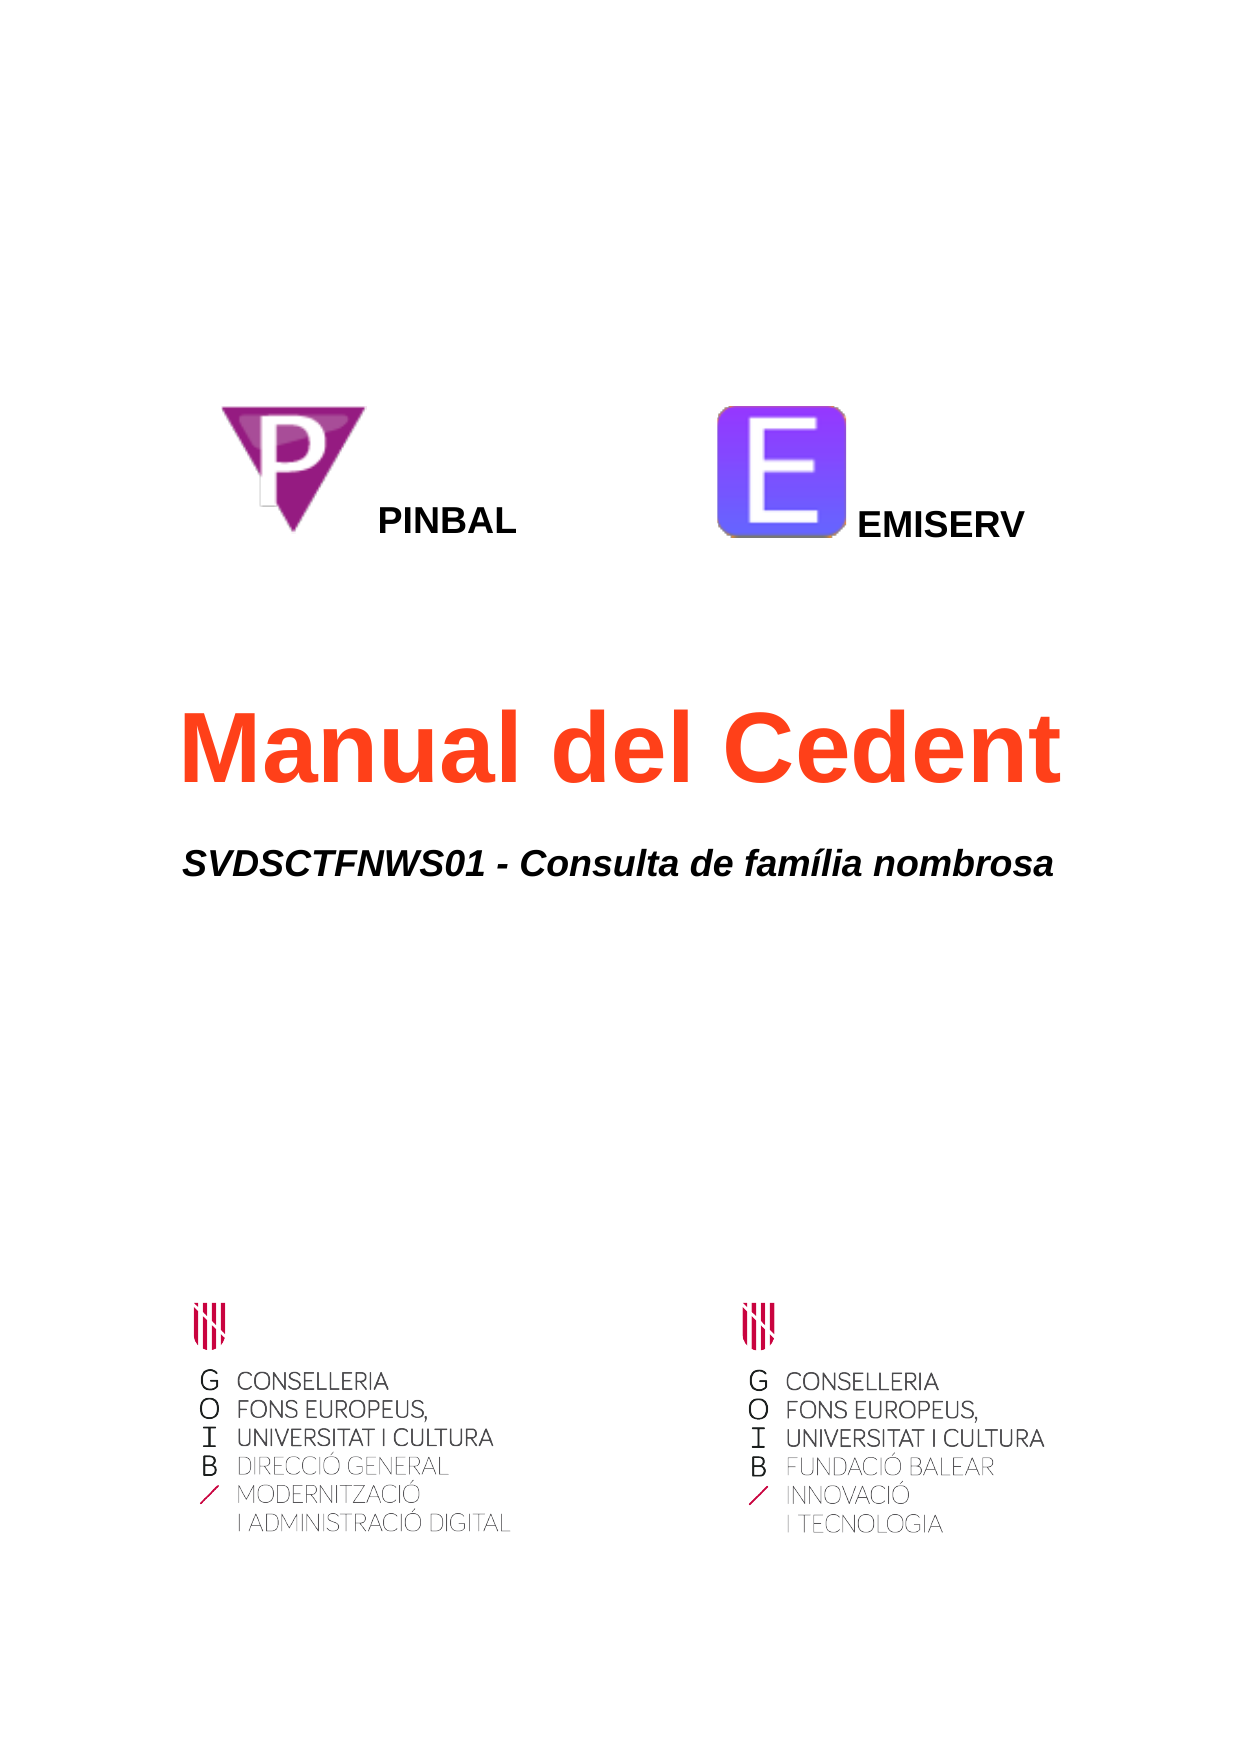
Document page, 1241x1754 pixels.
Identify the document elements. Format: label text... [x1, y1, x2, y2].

subtitle SVDSCTFNWS01 - Consulta de família nombrosa [118, 841, 1122, 884]
table_header [118, 1282, 586, 1287]
table_header EMISERV [620, 382, 1122, 558]
table_header PINBAL [118, 382, 620, 558]
table_header [118, 1288, 586, 1592]
table_header [664, 1282, 1122, 1287]
picture [175, 1287, 529, 1547]
picture [717, 406, 847, 538]
picture [221, 406, 367, 534]
title Manual del Cedent [118, 689, 1122, 804]
table_header [664, 1288, 1122, 1592]
picture [724, 1287, 1062, 1549]
table_header [586, 1282, 664, 1592]
